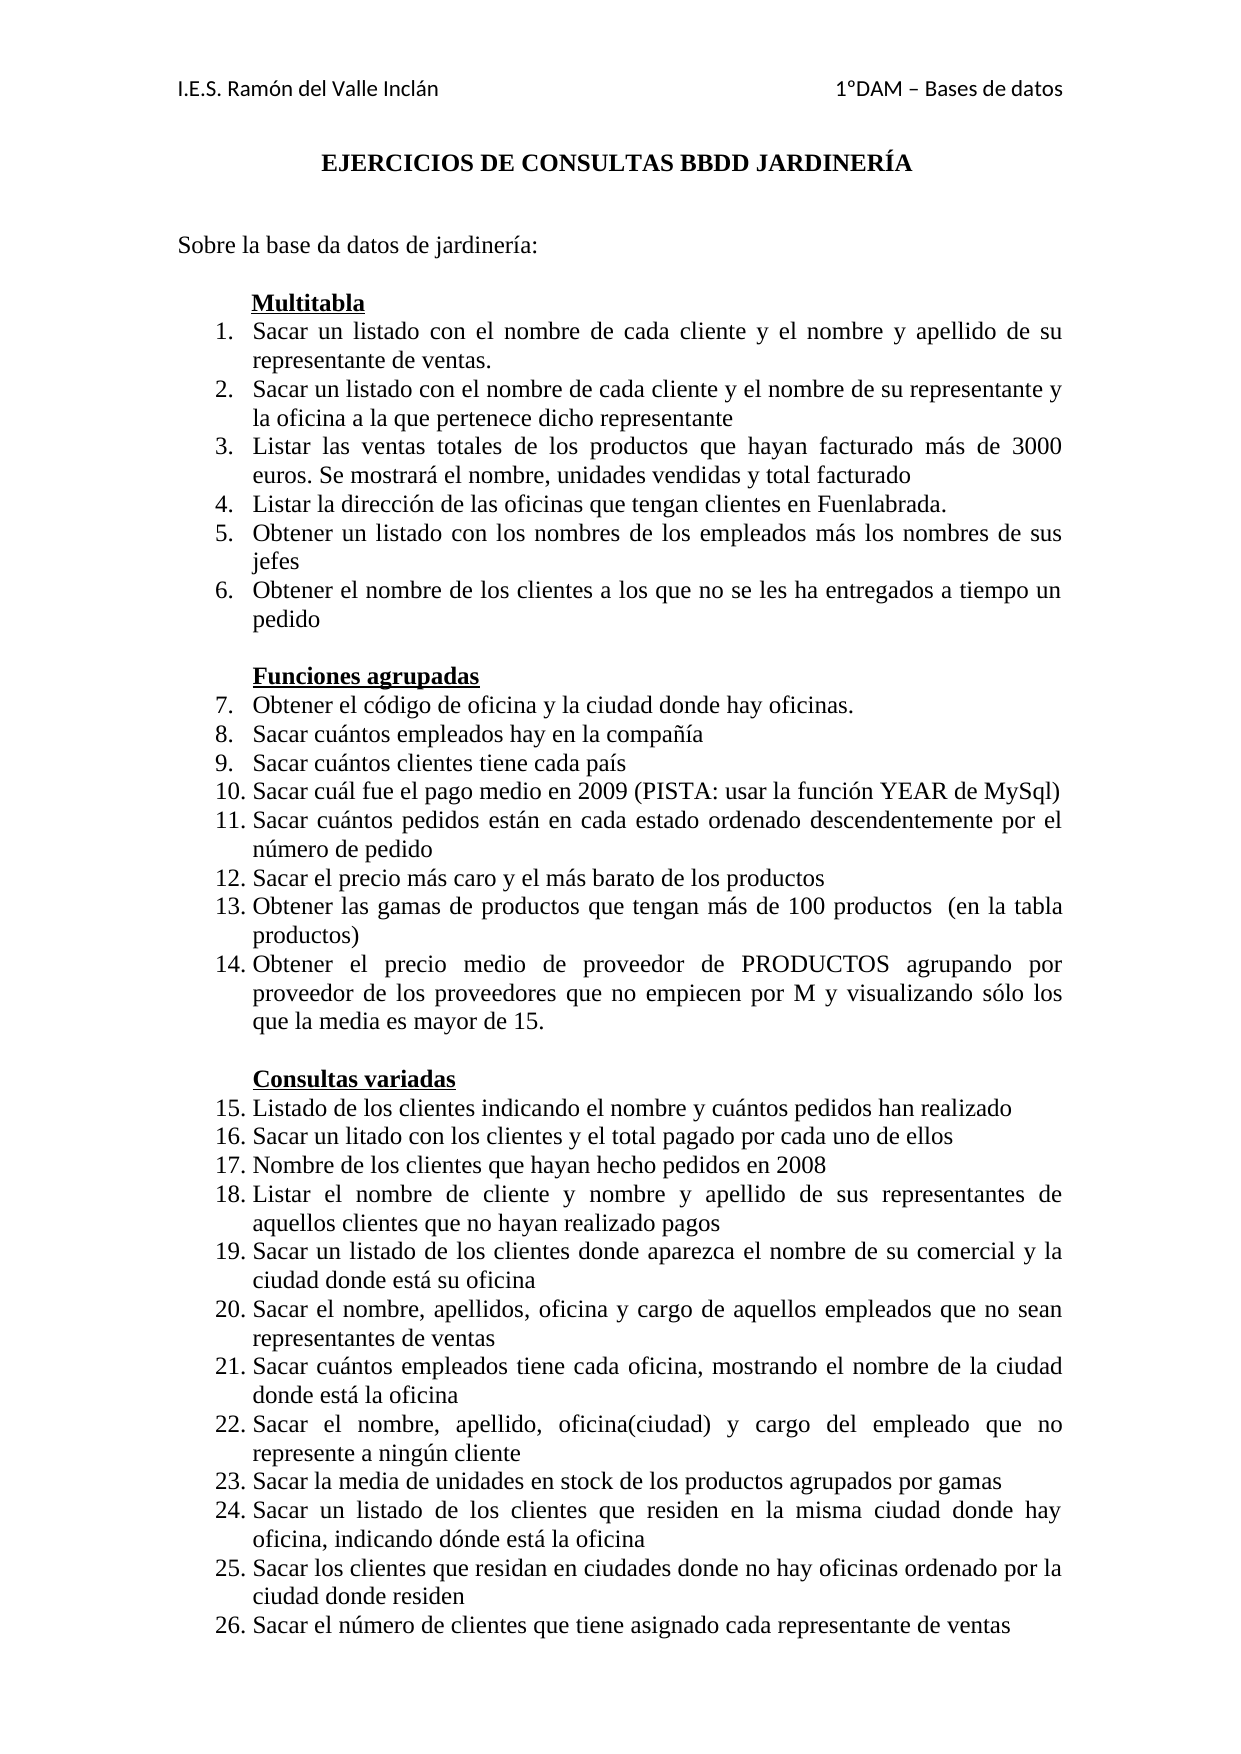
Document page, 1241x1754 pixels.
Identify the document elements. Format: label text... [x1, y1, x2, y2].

list Sacar cuántos empleados hay en la compañía [215, 719, 1063, 748]
list Sacar un listado de los clientes donde aparezca el nombre de su comercial y la ciudad donde está su oficina [215, 1236, 1063, 1294]
list Sacar el nombre, apellidos, oficina y cargo de aquellos empleados que no sean representantes de ventas [215, 1294, 1063, 1351]
list Listar las ventas totales de los productos que hayan facturado más de 3000 euros. Se mostrará el nombre, unidades vendidas y total facturado [215, 431, 1063, 489]
list Nombre de los clientes que hayan hecho pedidos en 2008 [215, 1150, 1063, 1179]
list Sacar un listado de los clientes que residen en la misma ciudad donde hay oficina, indicando dónde está la oficina [215, 1495, 1063, 1553]
list Sacar cuál fue el pago medio en 2009 (PISTA: usar la función YEAR de MySql) [215, 776, 1063, 805]
list Listado de los clientes indicando el nombre y cuántos pedidos han realizado [215, 1093, 1063, 1121]
text Sobre la base da datos de jardinería: [177, 230, 1063, 259]
text Consultas variadas [252, 1064, 1063, 1093]
list Obtener el precio medio de proveedor de PRODUCTOS agrupando por proveedor de los proveedores que no empiecen por M y visualizando sólo los que la media es mayor de 15. [215, 949, 1063, 1035]
list Obtener las gamas de productos que tengan más de 100 productos (en la tabla productos) [215, 891, 1063, 949]
list Listar el nombre de cliente y nombre y apellido de sus representantes de aquellos clientes que no hayan realizado pagos [215, 1179, 1063, 1236]
list Obtener el nombre de los clientes a los que no se les ha entregados a tiempo un pedido [215, 575, 1063, 633]
list Sacar el nombre, apellido, oficina(ciudad) y cargo del empleado que no represente a ningún cliente [215, 1409, 1063, 1466]
text Multitabla [177, 259, 1063, 316]
list Sacar la media de unidades en stock de los productos agrupados por gamas [215, 1466, 1063, 1495]
list Listar la dirección de las oficinas que tengan clientes en Fuenlabrada. [215, 489, 1063, 518]
list Obtener el código de oficina y la ciudad donde hay oficinas. [215, 690, 1063, 719]
list Obtener un listado con los nombres de los empleados más los nombres de sus jefes [215, 518, 1063, 575]
list Sacar el número de clientes que tiene asignado cada representante de ventas [215, 1610, 1063, 1639]
list Sacar un listado con el nombre de cada cliente y el nombre y apellido de su representante de ventas. [215, 316, 1063, 374]
list Sacar cuántos empleados tiene cada oficina, mostrando el nombre de la ciudad donde está la oficina [215, 1351, 1063, 1409]
list Sacar el precio más caro y el más barato de los productos [215, 863, 1063, 891]
list Sacar un litado con los clientes y el total pagado por cada uno de ellos [215, 1121, 1063, 1150]
list Sacar un listado con el nombre de cada cliente y el nombre de su representante y la oficina a la que pertenece dicho representante [215, 374, 1063, 431]
list Sacar los clientes que residan en ciudades donde no hay oficinas ordenado por la ciudad donde residen [215, 1553, 1063, 1610]
list Sacar cuántos pedidos están en cada estado ordenado descendentemente por el número de pedido [215, 805, 1063, 863]
text Funciones agrupadas [252, 661, 1063, 690]
list Sacar cuántos clientes tiene cada país [215, 748, 1063, 776]
text EJERCICIOS DE CONSULTAS BBDD JARDINERÍA [177, 148, 1063, 176]
